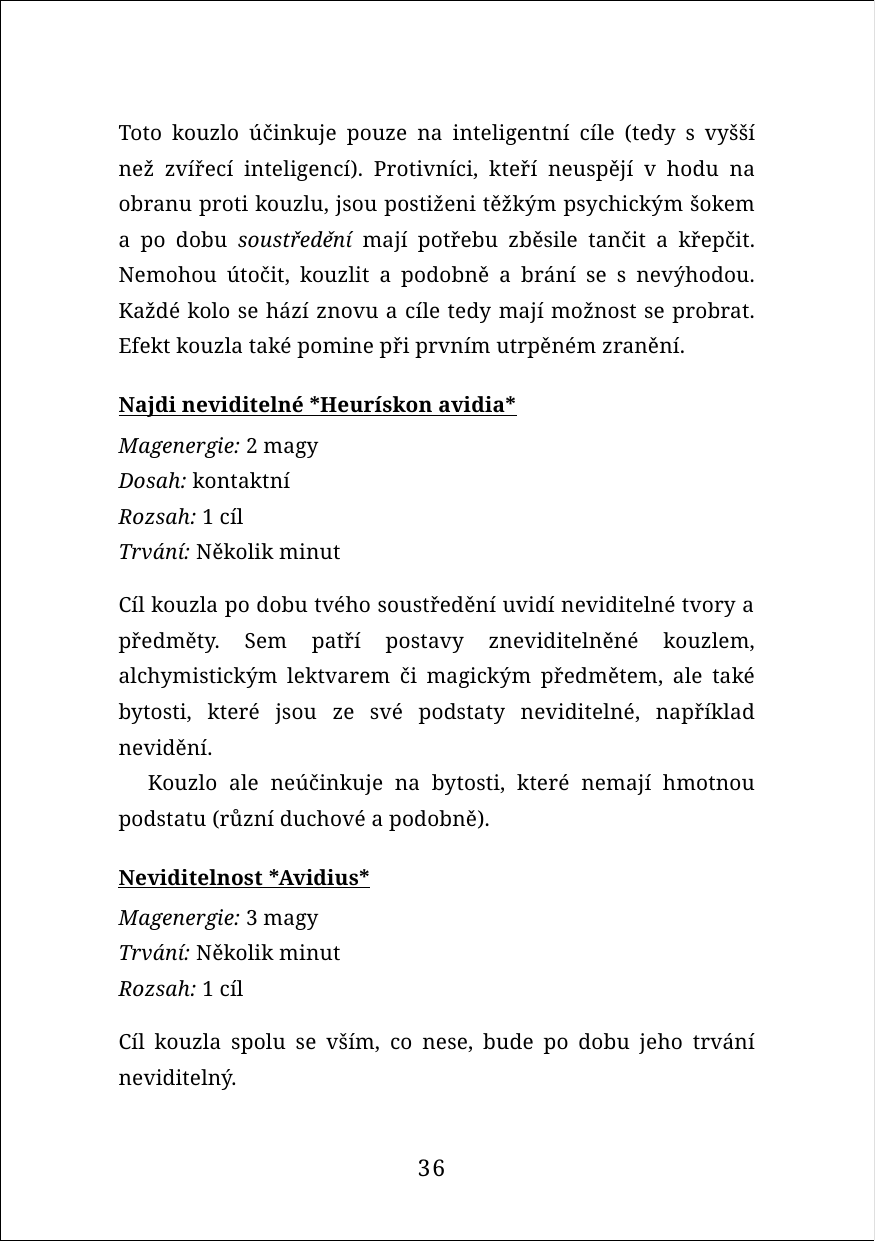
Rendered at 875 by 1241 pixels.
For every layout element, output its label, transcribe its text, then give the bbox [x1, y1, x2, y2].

text Cíl kouzla po dobu tvého soustředění uvidí neviditelné tvory a předměty. Sem patří postavy zneviditelněné kouzlem, alchymistickým lektvarem či magickým předmětem, ale také bytosti, které jsou ze své podstaty neviditelné, například nevidění. Kouzlo ale neúčinkuje na bytosti, které nemají hmotnou podstatu (různí duchové a podobně). [118, 591, 756, 832]
subtitle Najdi neviditelné *Heurískon avidia* [118, 391, 756, 419]
text Magenergie: 3 magy Trvání: Několik minut Rozsah: 1 cíl [118, 903, 756, 1002]
text Toto kouzlo účinkuje pouze na inteligentní cíle (tedy s vyšší než zvířecí inteligencí). Protivníci, kteří neuspějí v hodu na obranu proti kouzlu, jsou postiženi těžkým psychickým šokem a po dobu soustředění mají potřebu zběsile tančit a křepčit. Nemohou útočit, kouzlit a podobně a brání se s nevýhodou. Každé kolo se hází znovu a cíle tedy mají možnost se probrat. Efekt kouzla také pomine při prvním utrpěném zranění. [118, 118, 756, 360]
subtitle Neviditelnost *Avidius* [118, 863, 756, 891]
text Magenergie: 2 magy Dosah: kontaktní Rozsah: 1 cíl Trvání: Několik minut [118, 431, 756, 566]
text Cíl kouzla spolu se vším, co nese, bude po dobu jeho trvání neviditelný. [118, 1027, 756, 1091]
